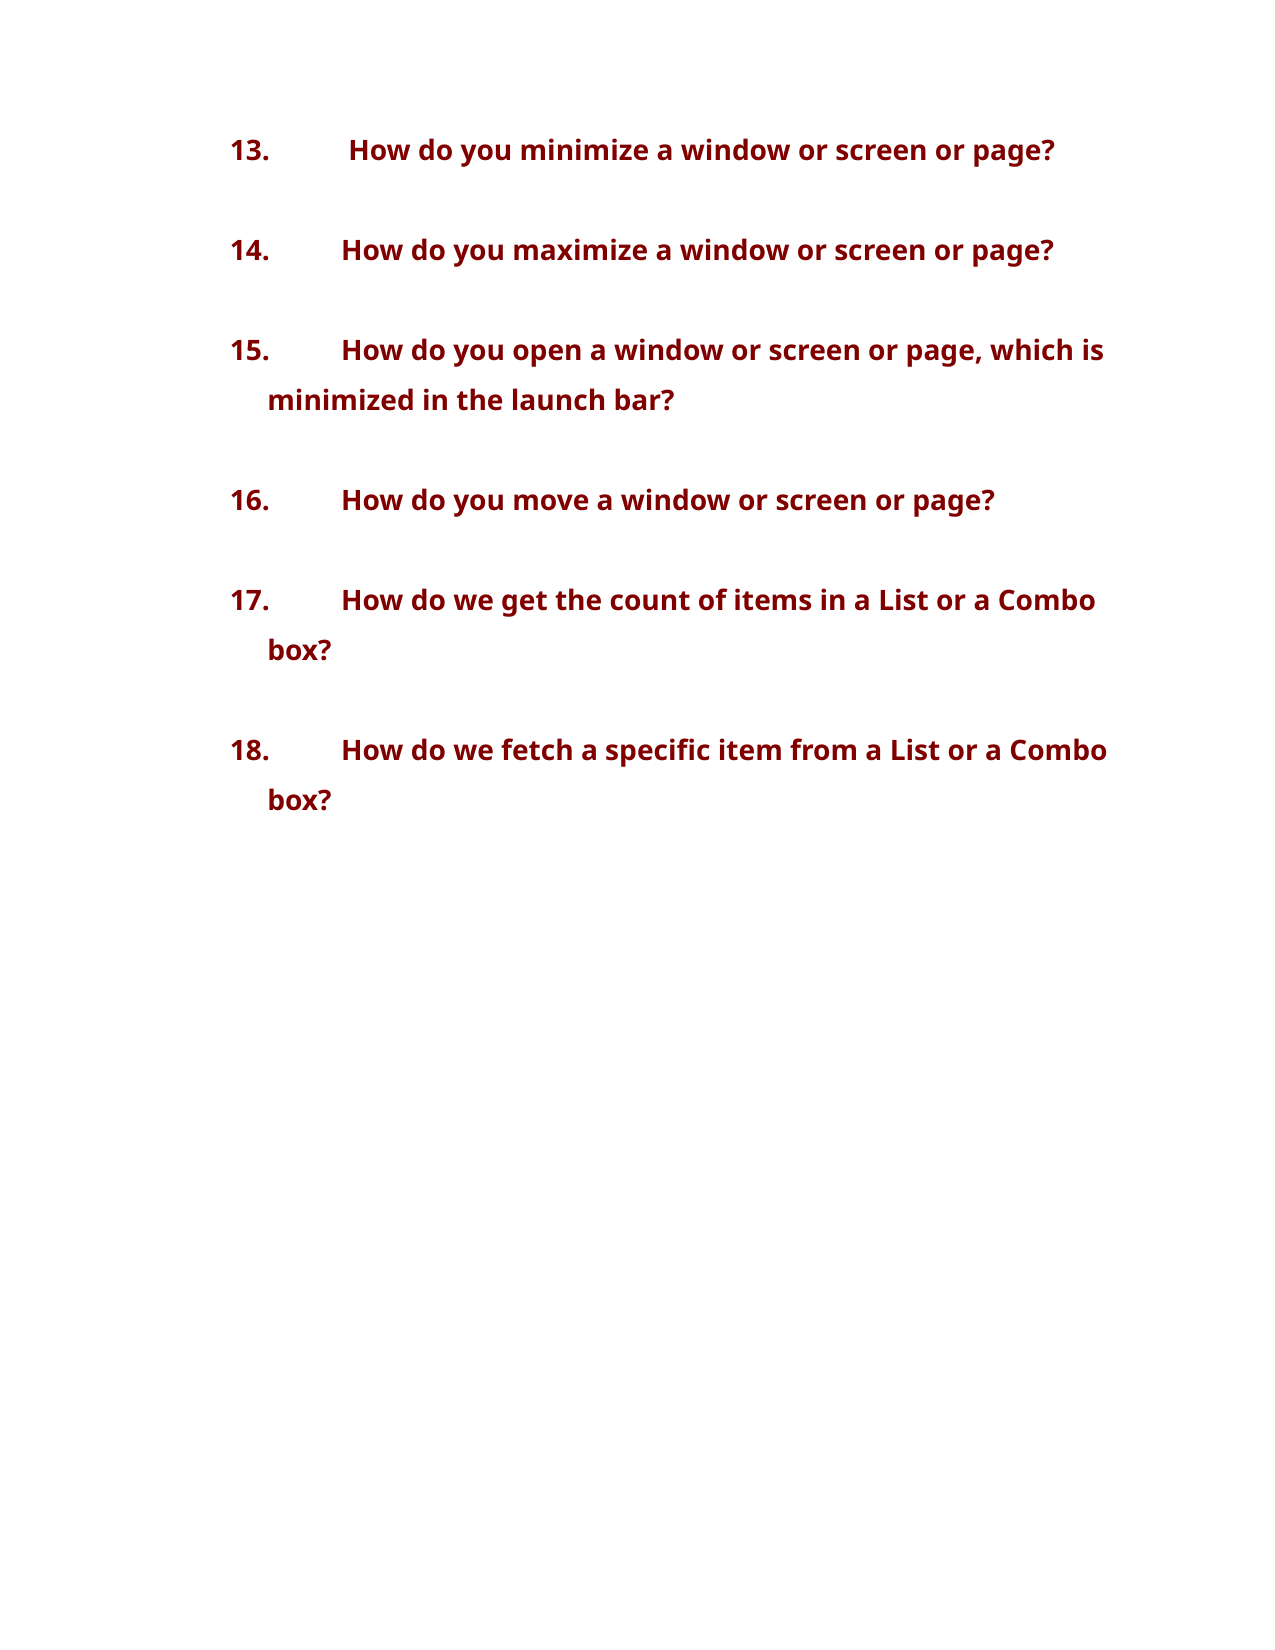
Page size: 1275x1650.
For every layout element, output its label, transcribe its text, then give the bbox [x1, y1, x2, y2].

list How do you open a window or screen or page, which is minimized in the launch bar? [229, 318, 1157, 418]
list How do you maximize a window or screen or page? [229, 218, 1157, 268]
list How do you move a window or screen or page? [229, 468, 1157, 518]
list How do we fetch a specific item from a List or a Combo box? [229, 718, 1157, 818]
list How do we get the count of items in a List or a Combo box? [229, 568, 1157, 668]
list How do you minimize a window or screen or page? [229, 118, 1157, 168]
